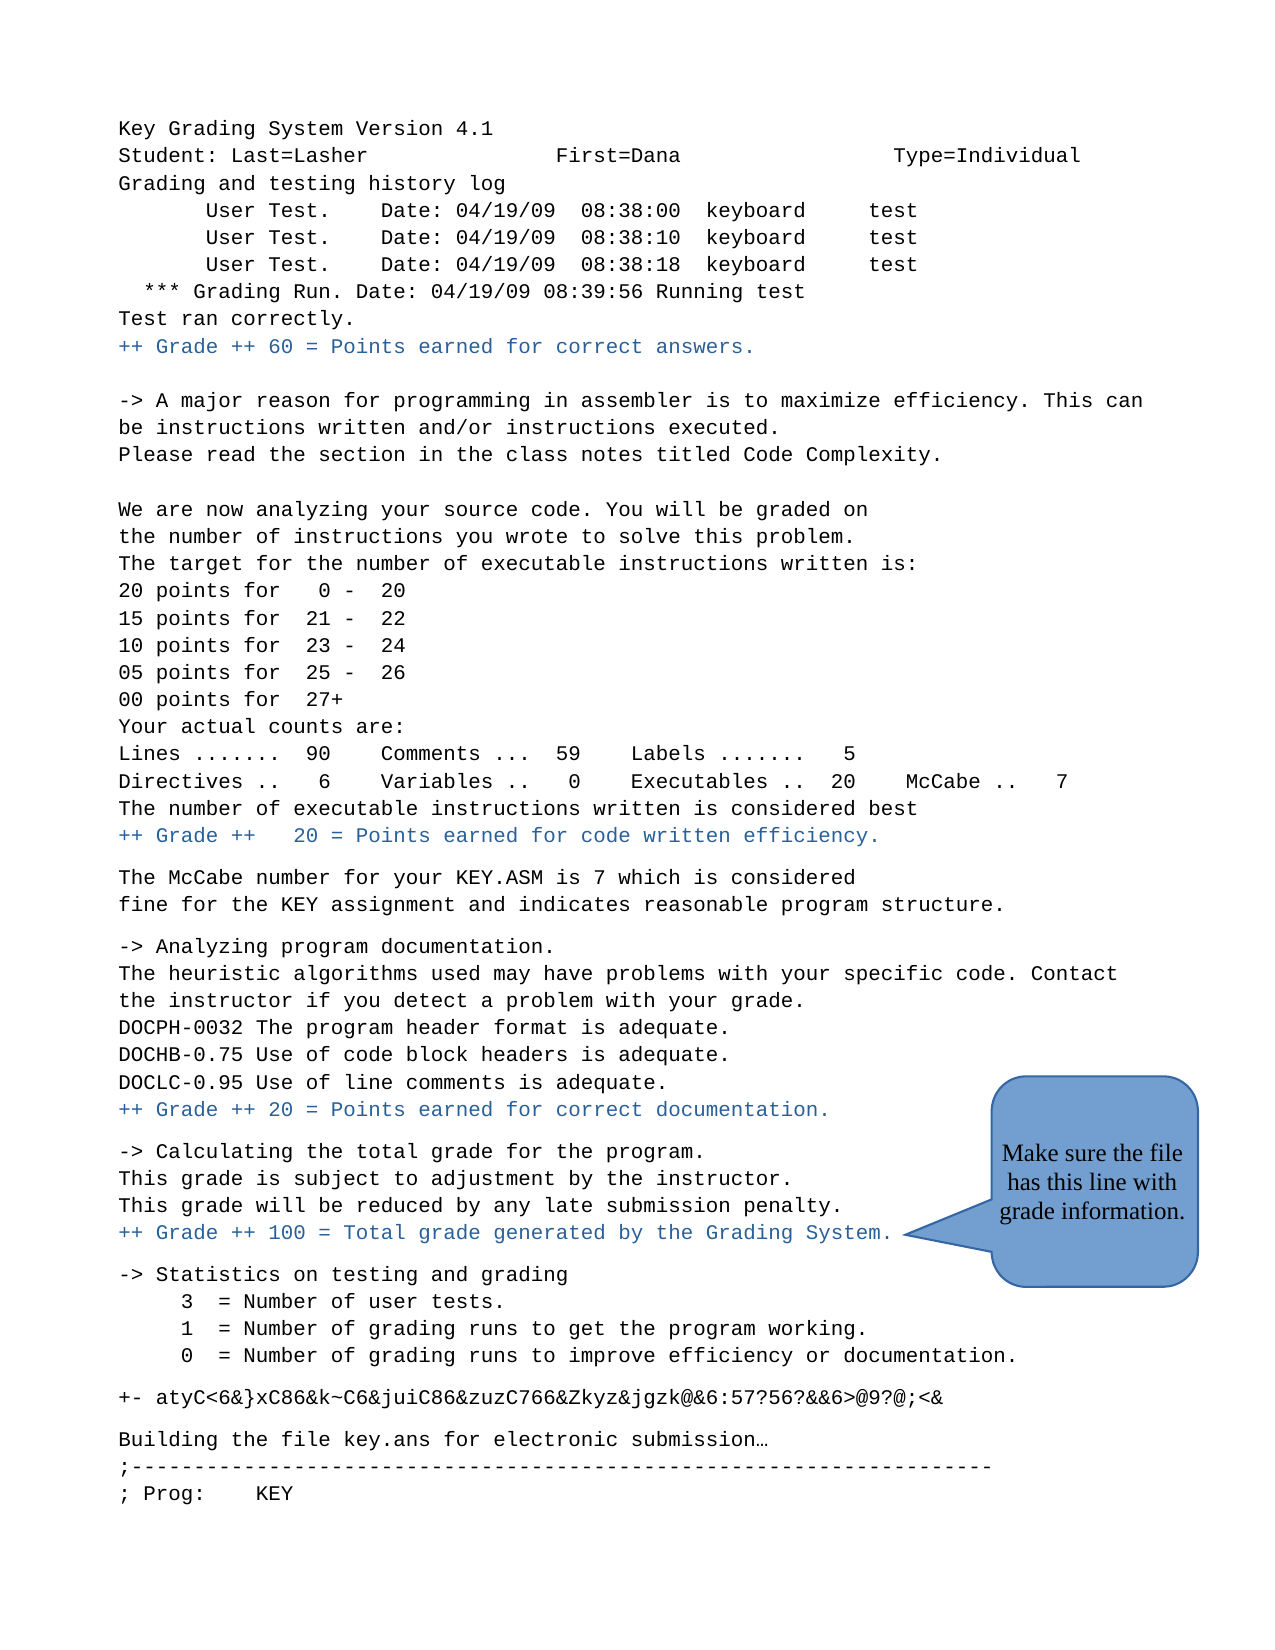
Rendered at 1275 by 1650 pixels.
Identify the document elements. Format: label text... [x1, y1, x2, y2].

text -> Analyzing program documentation. The heuristic algorithms used may have problems with your specific code. Contact the instructor if you detect a problem with your grade. DOCPH-0032 The program header format is adequate. DOCHB-0.75 Use of code block headers is adequate. DOCLC-0.95 Use of line comments is adequate. ++ Grade ++ 20 = Points earned for correct documentation. [118, 936, 1157, 1122]
text Key Grading System Version 4.1 Student: Last=Lasher First=Dana Type=Individual Grading and testing history log User Test. Date: 04/19/09 08:38:00 keyboard test User Test. Date: 04/19/09 08:38:10 keyboard test User Test. Date: 04/19/09 08:38:18 keyboard test *** Grading Run. Date: 04/19/09 08:39:56 Running test Test ran correctly. ++ Grade ++ 60 = Points earned for correct answers. -> A major reason for programming in assembler is to maximize efficiency. This can be instructions written and/or instructions executed. Please read the section in the class notes titled Code Complexity. We are now analyzing your source code. You will be graded on the number of instructions you wrote to solve this problem. The target for the number of executable instructions written is: 20 points for 0 - 20 15 points for 21 - 22 10 points for 23 - 24 05 points for 25 - 26 00 points for 27+ Your actual counts are: Lines ....... 90 Comments ... 59 Labels ....... 5 Directives .. 6 Variables .. 0 Executables .. 20 McCabe .. 7 The number of executable instructions written is considered best ++ Grade ++ 20 = Points earned for code written efficiency. [118, 118, 1157, 849]
text +- atyC<6&}xC86&k~C6&juiC86&zuzC766&Zkyz&jgzk@&6:57?56?&&6>@9?@;<& [118, 1387, 1157, 1411]
text -> Statistics on testing and grading 3 = Number of user tests. 1 = Number of grading runs to get the program working. 0 = Number of grading runs to improve efficiency or documentation. [118, 1264, 1157, 1369]
text Building the file key.ans for electronic submission… ;--------------------------------------------------------------------- ; Prog: KEY [118, 1429, 1157, 1507]
text -> Calculating the total grade for the program. This grade is subject to adjustment by the instructor. This grade will be reduced by any late submission penalty. ++ Grade ++ 100 = Total grade generated by the Grading System. [118, 1141, 990, 1246]
text The McCabe number for your KEY.ASM is 7 which is considered fine for the KEY assignment and indicates reasonable program structure. [118, 867, 1157, 918]
